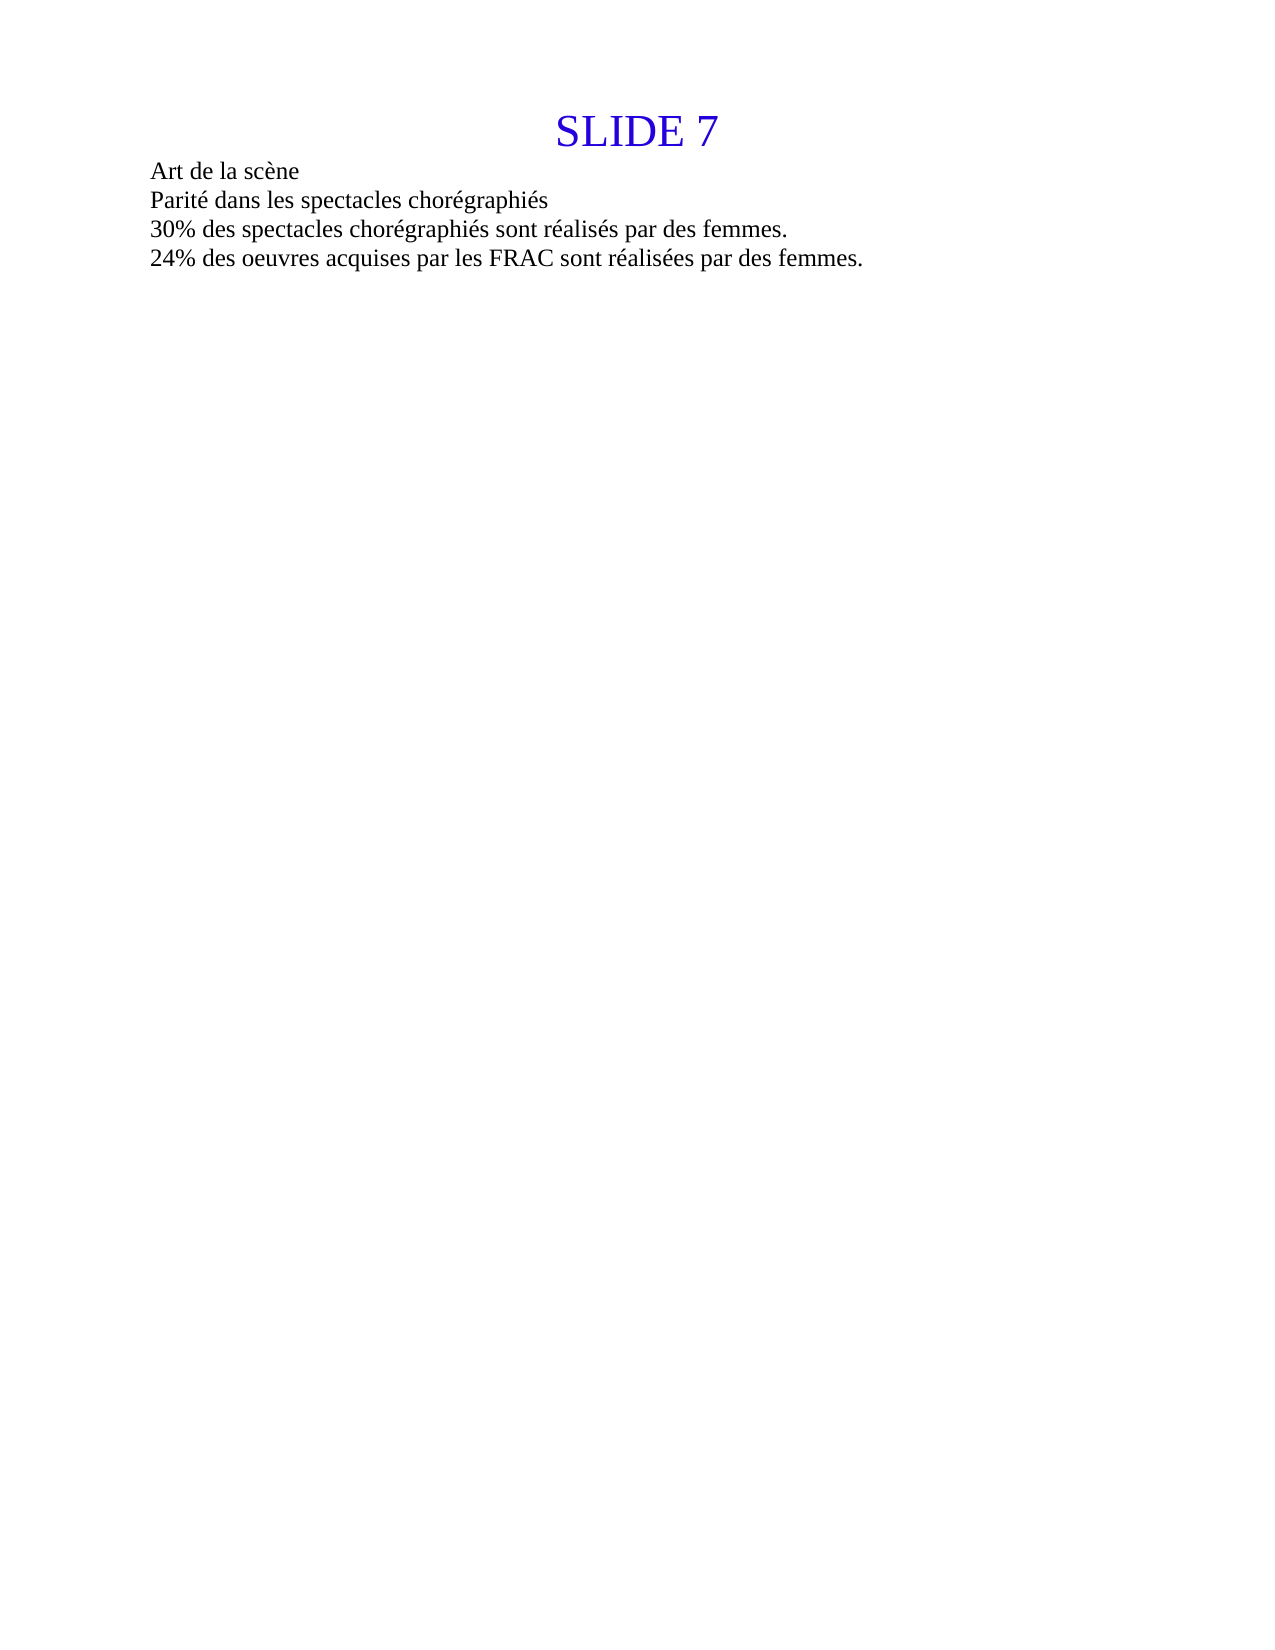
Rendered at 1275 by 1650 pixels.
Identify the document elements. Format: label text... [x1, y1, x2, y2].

text Parité dans les spectacles chorégraphiés 30% des spectacles chorégraphiés sont réalisés par des femmes. [150, 185, 1125, 243]
text Art de la scène [150, 156, 1125, 185]
text 24% des oeuvres acquises par les FRAC sont réalisées par des femmes. [150, 243, 1125, 300]
text SLIDE 7 [150, 104, 1125, 156]
